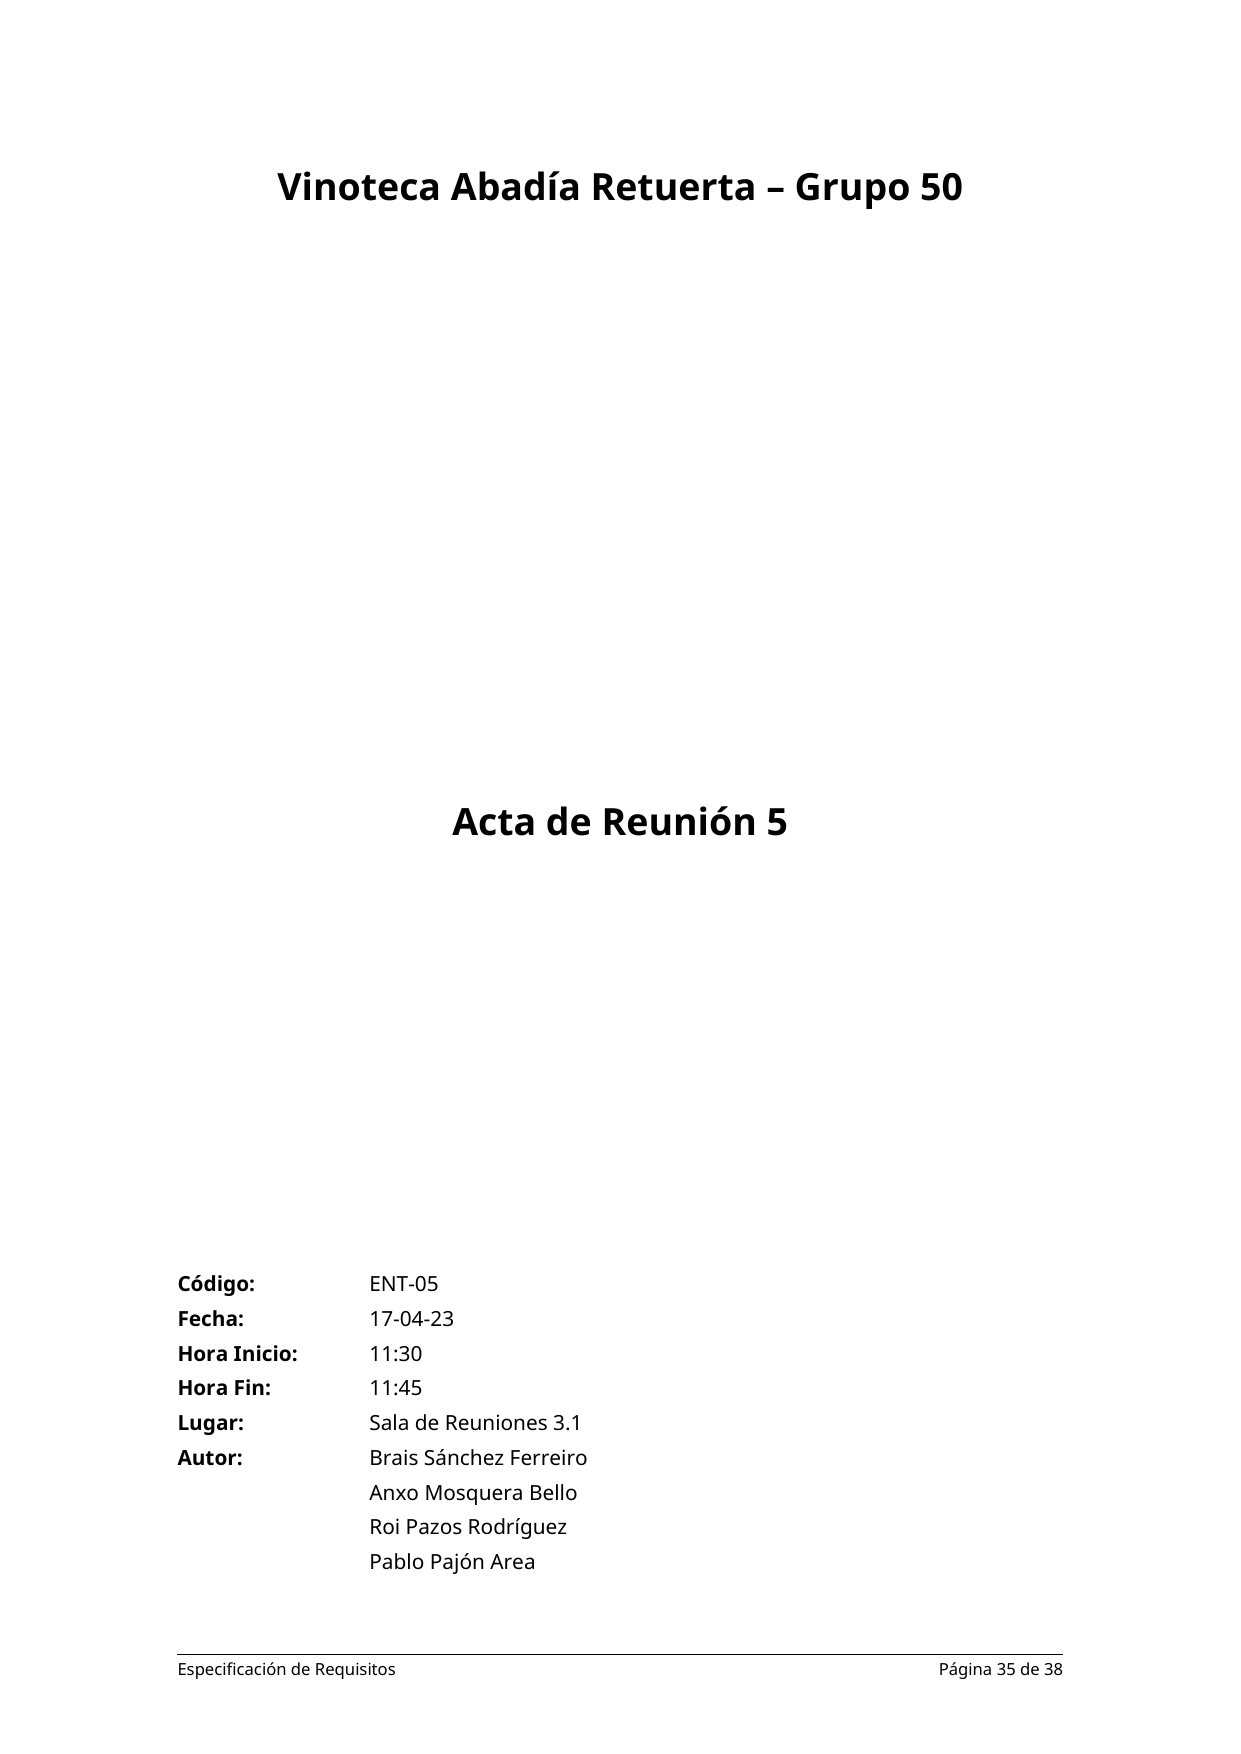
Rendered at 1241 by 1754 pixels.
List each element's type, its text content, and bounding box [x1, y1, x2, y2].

text Lugar: Sala de Reuniones 3.1 [177, 1408, 1063, 1437]
text Roi Pazos Rodríguez [177, 1512, 1063, 1541]
text Hora Inicio: 11:30 [177, 1339, 1063, 1367]
text Anxo Mosquera Bello [177, 1478, 1063, 1506]
subtitle Vinoteca Abadía Retuerta – Grupo 50 [177, 160, 1063, 211]
text Hora Fin: 11:45 [177, 1373, 1063, 1402]
text Fecha: 17-04-23 [177, 1304, 1063, 1333]
text Autor: Brais Sánchez Ferreiro [177, 1443, 1063, 1471]
text Pablo Pajón Area [177, 1547, 1063, 1575]
text Código: ENT-05 [177, 1269, 1063, 1298]
subtitle Acta de Reunión 5 [177, 796, 1063, 847]
